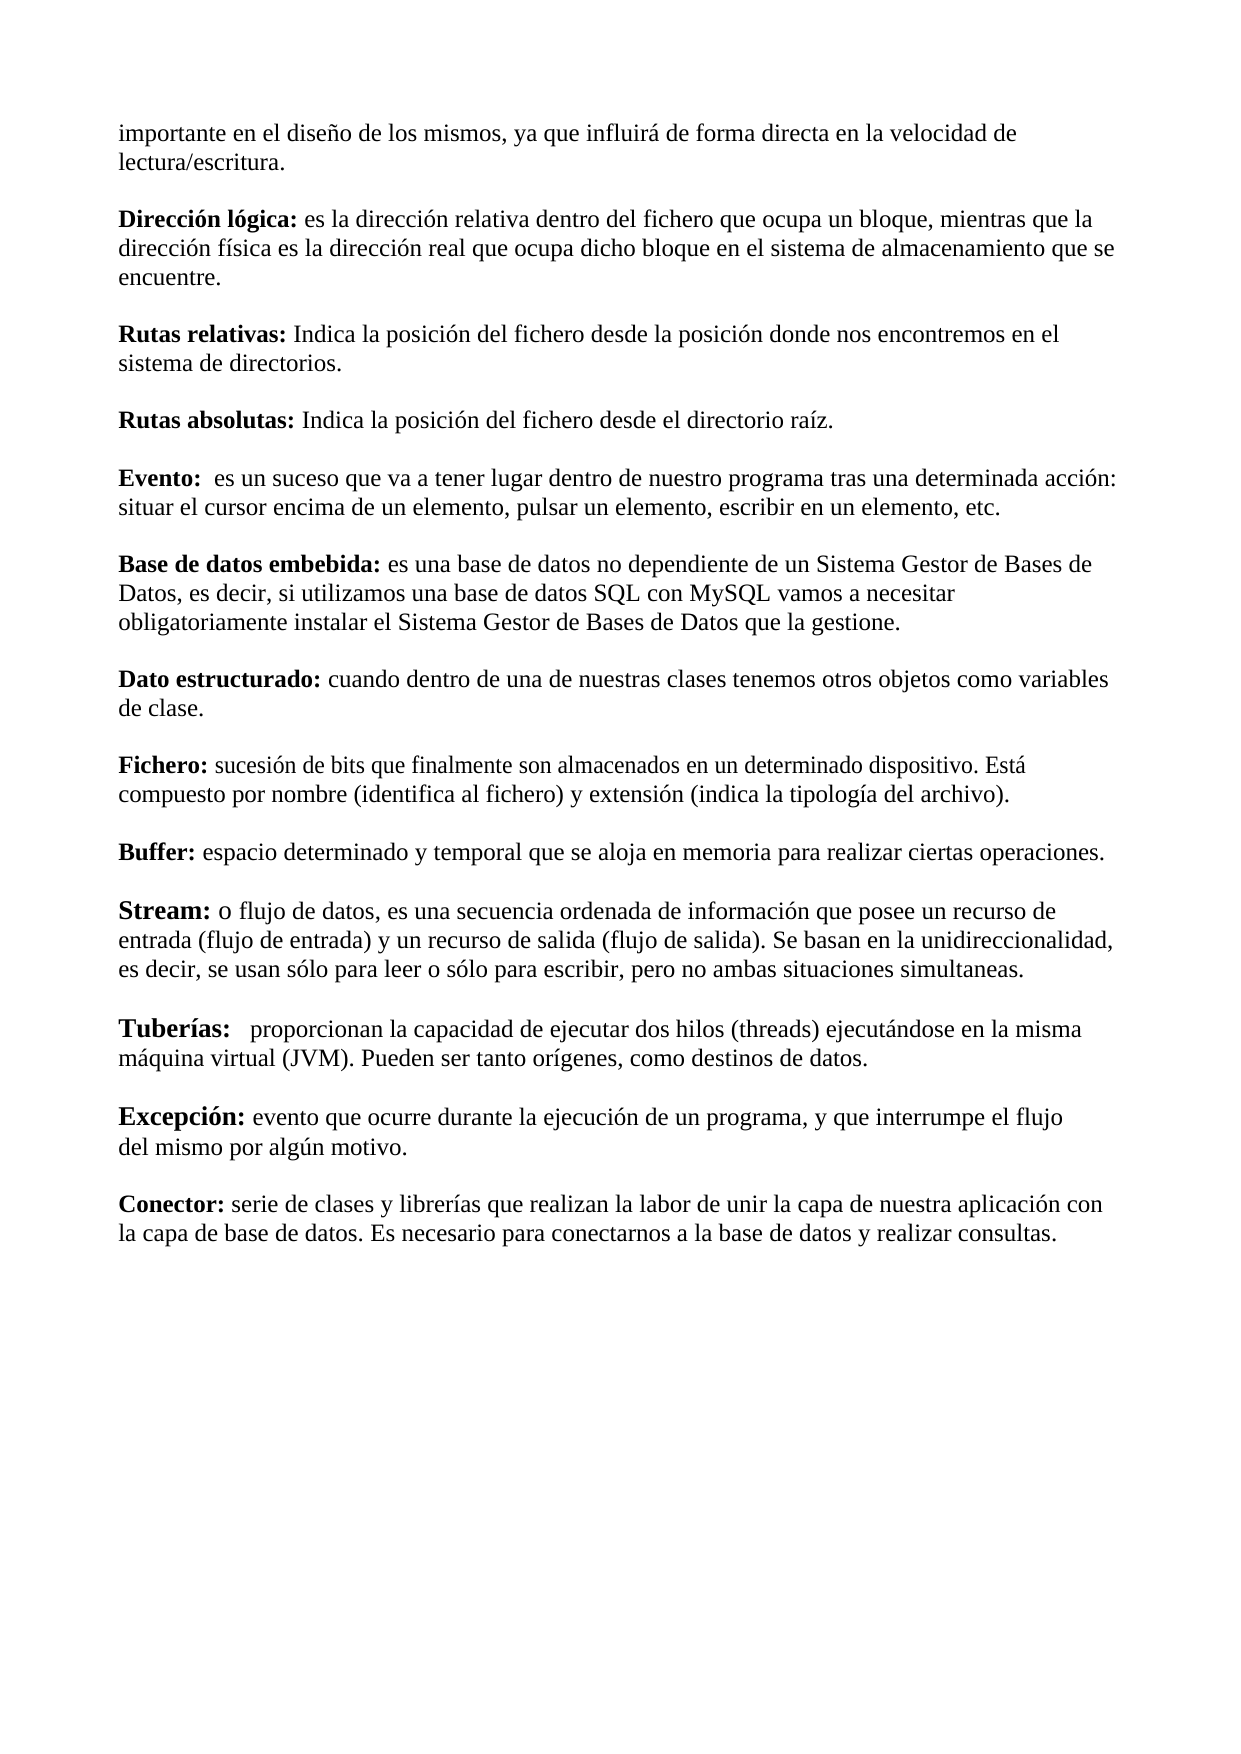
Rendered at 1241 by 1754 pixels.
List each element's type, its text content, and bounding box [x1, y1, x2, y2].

text Stream: o flujo de datos, es una secuencia ordenada de información que posee un recurso de entrada (flujo de entrada) y un recurso de salida (flujo de salida). Se basan en la unidireccionalidad, es decir, se usan sólo para leer o sólo para escribir, pero no ambas situaciones simultaneas. [118, 894, 1123, 983]
text Tuberías: proporcionan la capacidad de ejecutar dos hilos (threads) ejecutándose en la misma máquina virtual (JVM). Pueden ser tanto orígenes, como destinos de datos. [118, 1012, 1123, 1072]
text Dato estructurado: cuando dentro de una de nuestras clases tenemos otros objetos como variables de clase. [118, 664, 1123, 722]
text Conector: serie de clases y librerías que realizan la labor de unir la capa de nuestra aplicación con la capa de base de datos. Es necesario para conectarnos a la base de datos y realizar consultas. [118, 1189, 1123, 1247]
text Evento: es un suceso que va a tener lugar dentro de nuestro programa tras una determinada acción: situar el cursor encima de un elemento, pulsar un elemento, escribir en un elemento, etc. [118, 463, 1123, 521]
text Excepción: evento que ocurre durante la ejecución de un programa, y que interrumpe el flujo [118, 1100, 1123, 1132]
text del mismo por algún motivo. [118, 1132, 1123, 1160]
text Rutas absolutas: Indica la posición del fichero desde el directorio raíz. [118, 406, 1123, 434]
text Base de datos embebida: es una base de datos no dependiente de un Sistema Gestor de Bases de Datos, es decir, si utilizamos una base de datos SQL con MySQL vamos a necesitar obligatoriamente instalar el Sistema Gestor de Bases de Datos que la gestione. [118, 549, 1123, 636]
text Dirección lógica: es la dirección relativa dentro del fichero que ocupa un bloque, mientras que la dirección física es la dirección real que ocupa dicho bloque en el sistema de almacenamiento que se encuentre. [118, 204, 1123, 291]
text importante en el diseño de los mismos, ya que influirá de forma directa en la velocidad de lectura/escritura. [118, 118, 1123, 176]
text Buffer: espacio determinado y temporal que se aloja en memoria para realizar ciertas operaciones. [118, 837, 1123, 866]
text Rutas relativas: Indica la posición del fichero desde la posición donde nos encontremos en el sistema de directorios. [118, 319, 1123, 377]
text Fichero: sucesión de bits que finalmente son almacenados en un determinado dispositivo. Está compuesto por nombre (identifica al fichero) y extensión (indica la tipología del archivo). [118, 751, 1123, 808]
